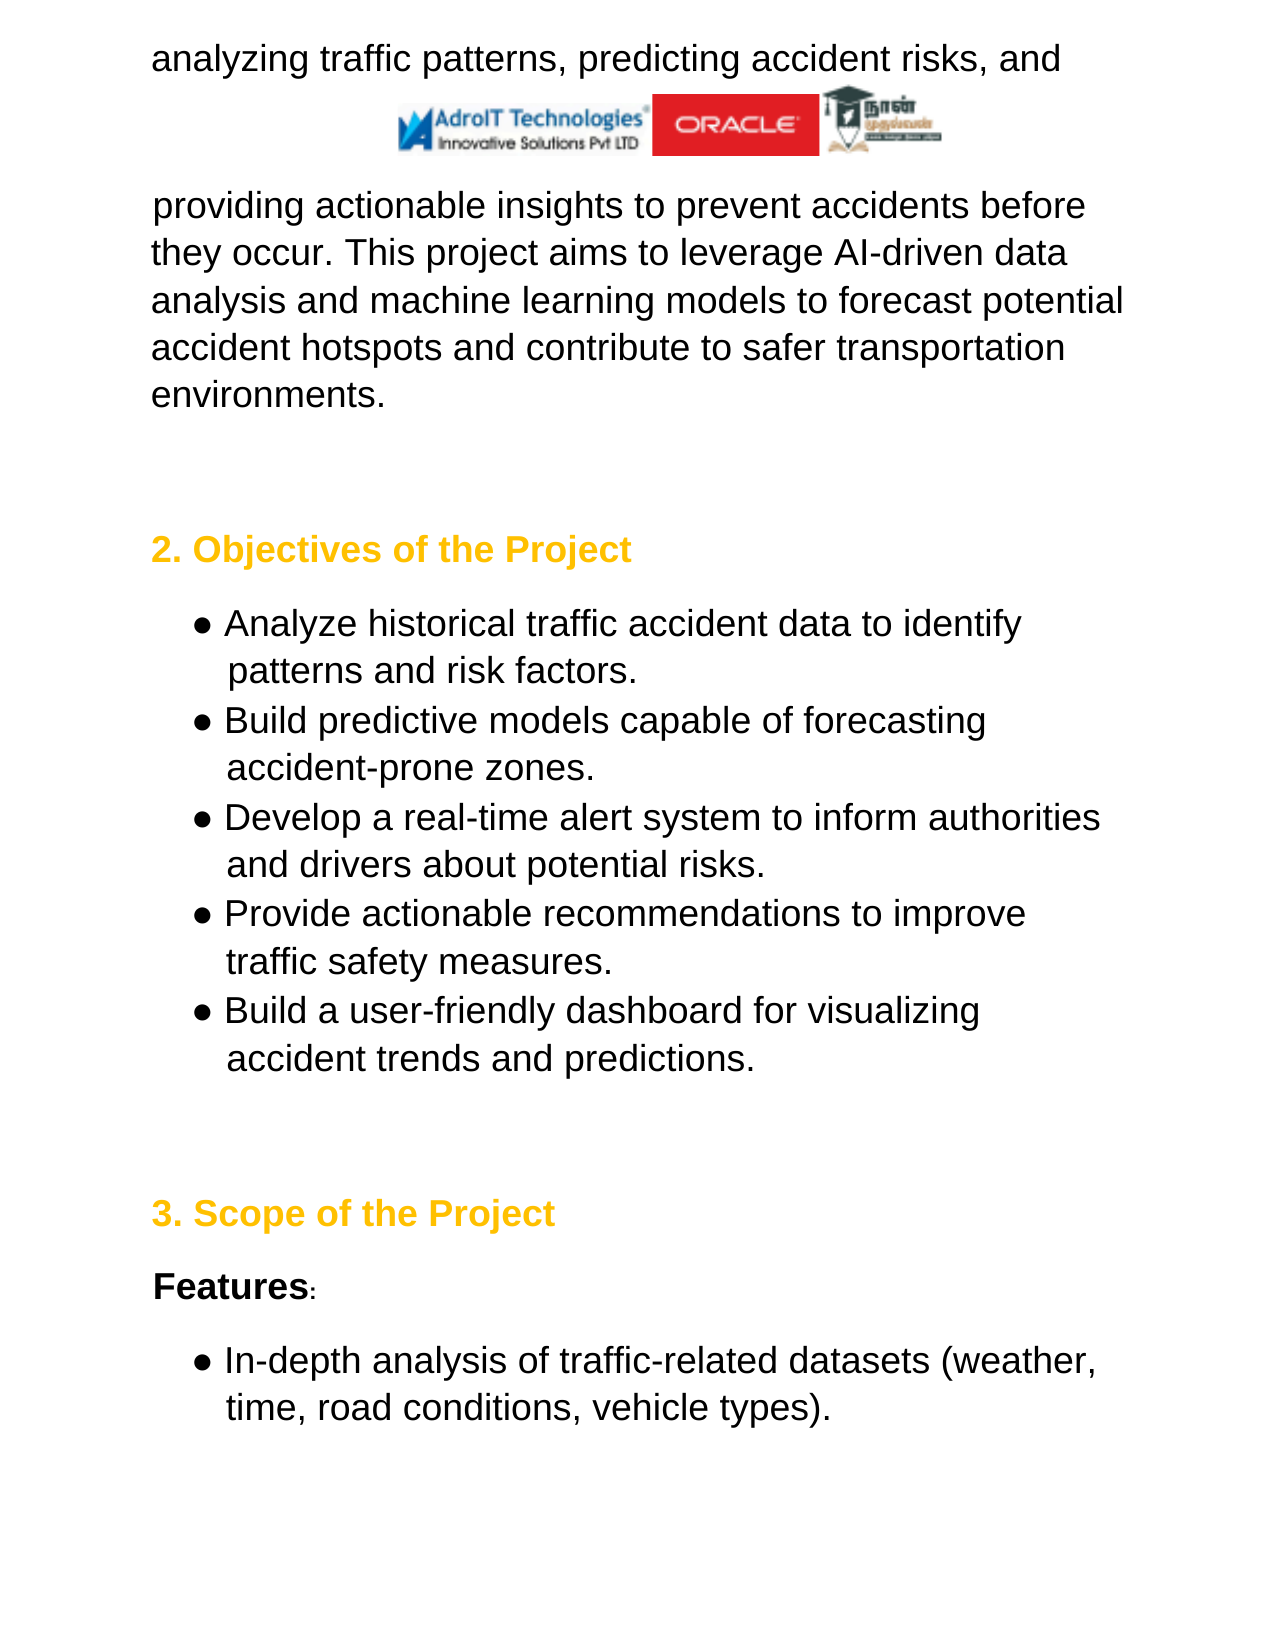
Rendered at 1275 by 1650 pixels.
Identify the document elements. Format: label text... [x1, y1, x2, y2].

picture [397, 83, 943, 156]
text 3. Scope of the Project [151, 1191, 1200, 1234]
text providing actionable insights to prevent accidents before they occur. This project aims to leverage AI-driven data analysis and machine learning models to forecast potential accident hotspots and contribute to safer transportation environments. [151, 183, 1126, 416]
text analyzing traffic patterns, predicting accident risks, and [151, 36, 1105, 79]
text 2. Objectives of the Project [151, 528, 1200, 571]
text ● Analyze historical traffic accident data to identify patterns and risk factors. [191, 601, 1029, 692]
text ● Develop a real-time alert system to inform authorities and drivers about potential risks. [191, 795, 1109, 885]
text ● Build predictive models capable of forecasting accident-prone zones. [191, 698, 995, 788]
text ● In-depth analysis of traffic-related datasets (weather, time, road conditions, vehicle types). [191, 1338, 1099, 1429]
text Features: [153, 1264, 1200, 1307]
text ● Build a user-friendly dashboard for visualizing accident trends and predictions. [191, 988, 989, 1079]
text ● Provide actionable recommendations to improve traffic safety measures. [191, 892, 1034, 982]
